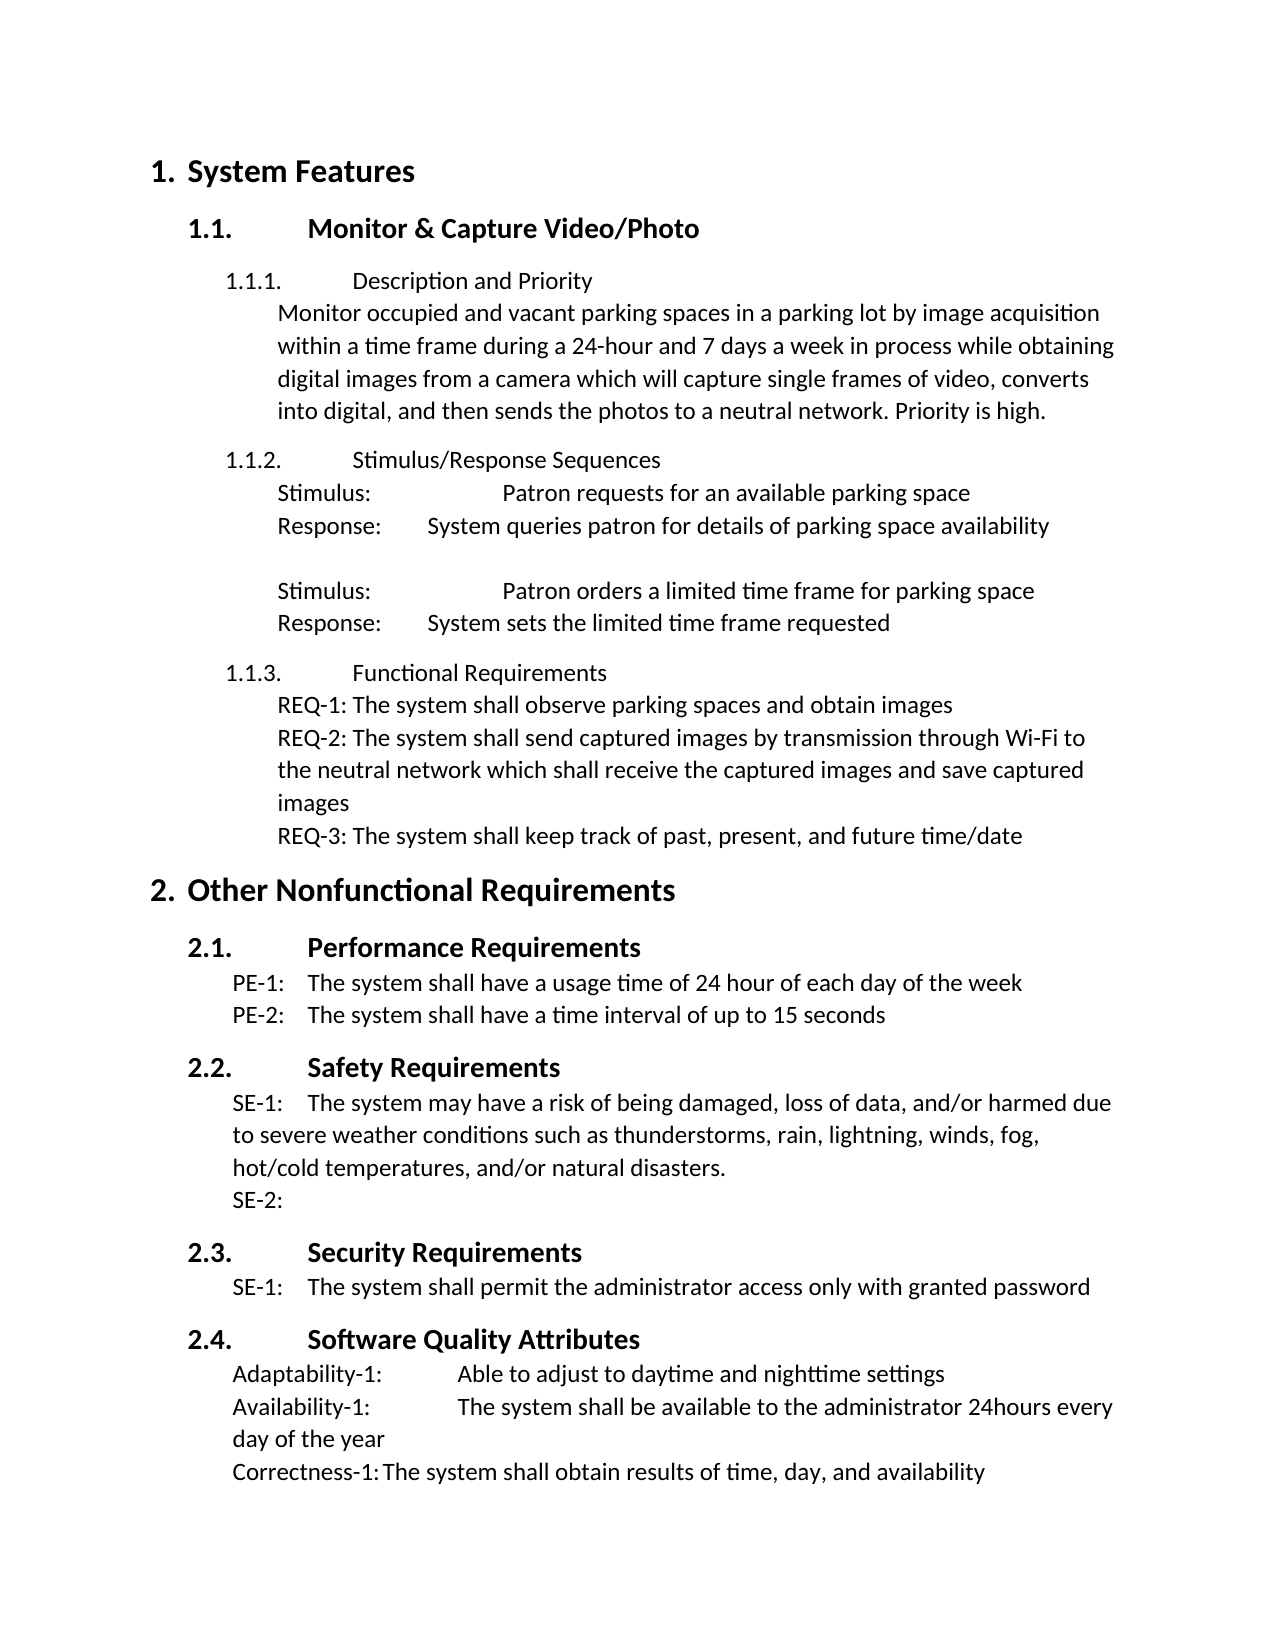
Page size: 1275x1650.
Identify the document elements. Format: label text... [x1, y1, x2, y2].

list System Features [150, 150, 1125, 191]
list Functional Requirements REQ-1: The system shall observe parking spaces and obtain images REQ-2: The system shall send captured images by transmission through Wi-Fi to the neutral network which shall receive the captured images and save captured images REQ-3: The system shall keep track of past, present, and future time/date [225, 657, 1125, 850]
list Monitor & Capture Video/Photo [187, 210, 1125, 246]
list Performance Requirements PE-1: The system shall have a usage time of 24 hour of each day of the week PE-2: The system shall have a time interval of up to 15 seconds [187, 929, 1125, 1030]
list Other Nonfunctional Requirements [150, 869, 1125, 910]
list Security Requirements SE-1: The system shall permit the administrator access only with granted password [187, 1234, 1125, 1302]
list Safety Requirements SE-1: The system may have a risk of being damaged, loss of data, and/or harmed due to severe weather conditions such as thunderstorms, rain, lightning, winds, fog, hot/cold temperatures, and/or natural disasters. SE-2: [187, 1049, 1125, 1215]
list Software Quality Attributes Adaptability-1: Able to adjust to daytime and nighttime settings Availability-1: The system shall be available to the administrator 24hours every day of the year Correctness-1: The system shall obtain results of time, day, and availability [187, 1321, 1125, 1487]
list Stimulus/Response Sequences Stimulus: Patron requests for an available parking space Response: System queries patron for details of parking space availability Stimulus: Patron orders a limited time frame for parking space Response: System sets the limited time frame requested [225, 444, 1125, 638]
list Description and Priority Monitor occupied and vacant parking spaces in a parking lot by image acquisition within a time frame during a 24-hour and 7 days a week in process while obtaining digital images from a camera which will capture single frames of video, converts into digital, and then sends the photos to a neutral network. Priority is high. [225, 265, 1125, 426]
